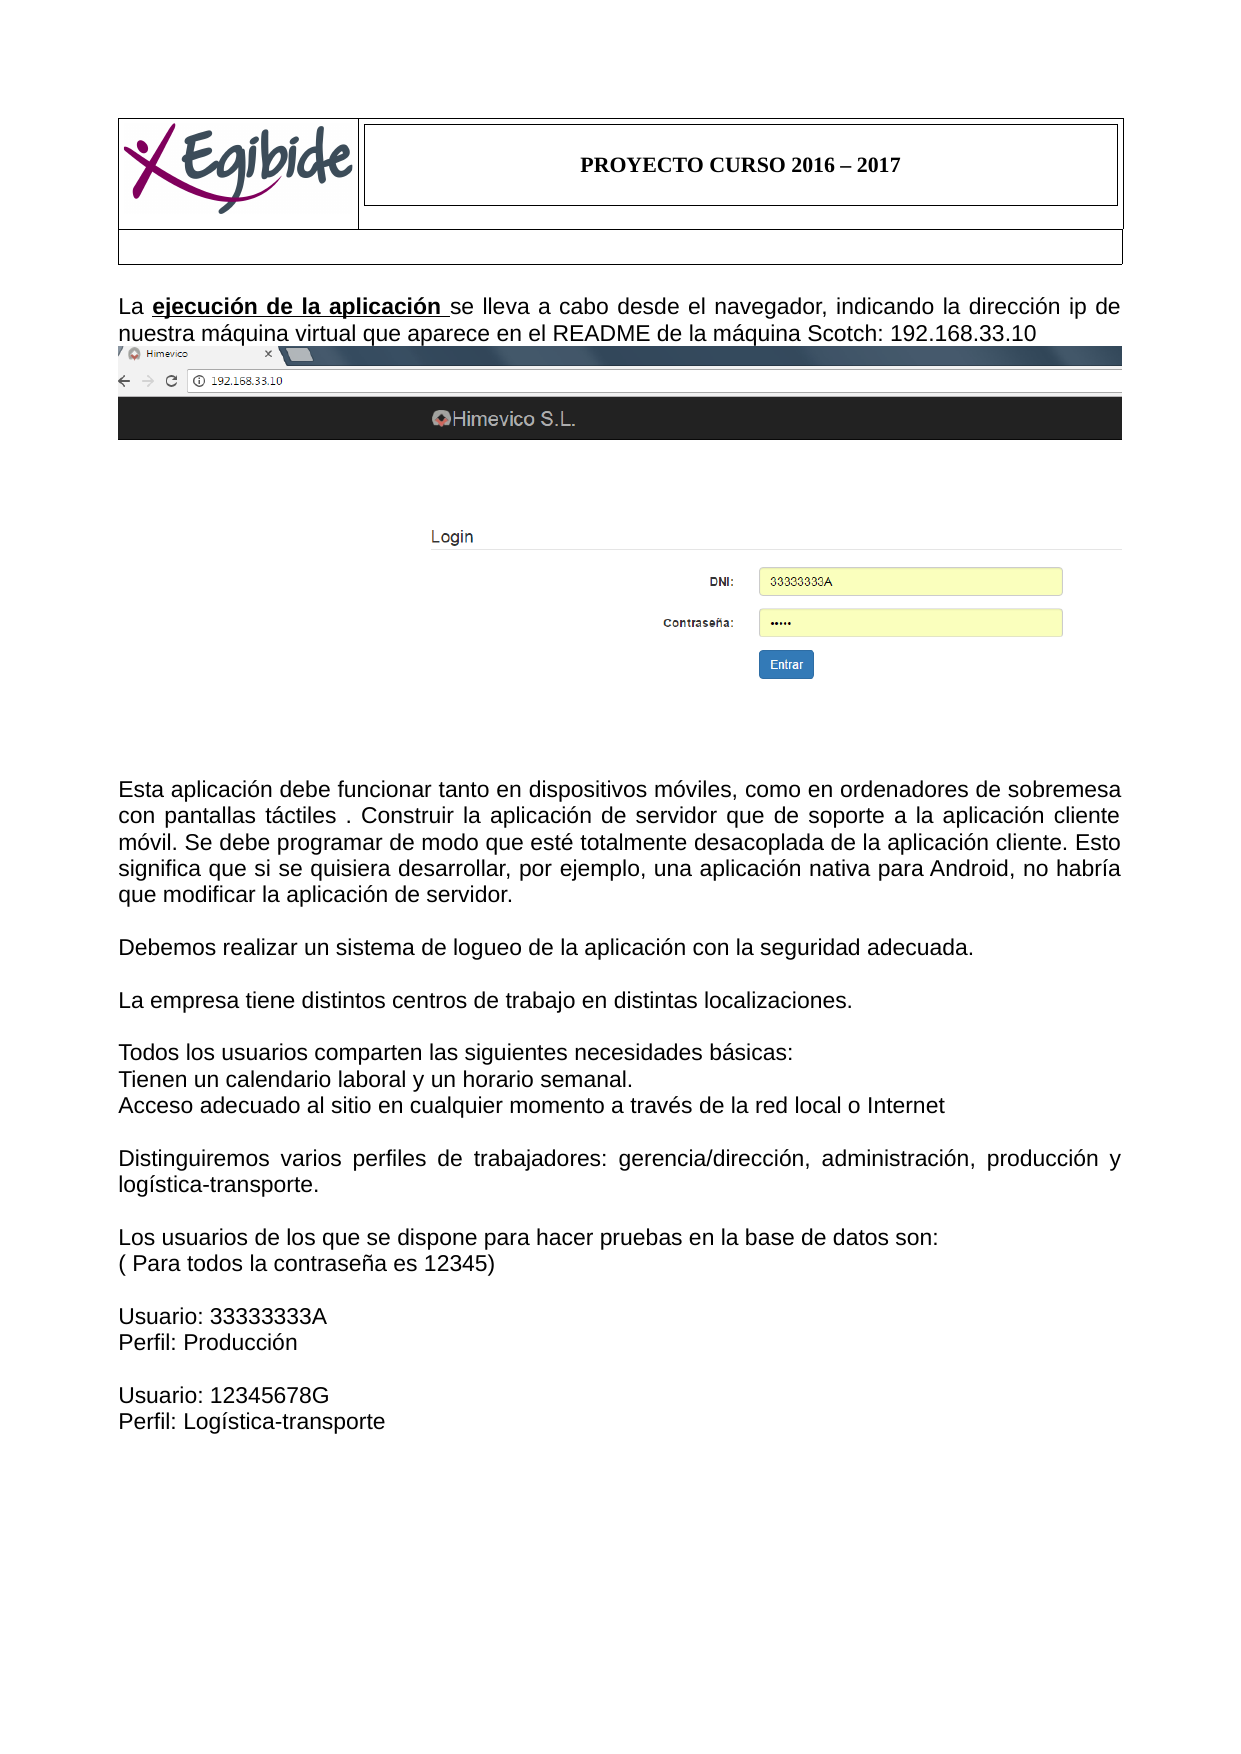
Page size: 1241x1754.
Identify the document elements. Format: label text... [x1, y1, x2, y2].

list Acceso adecuado al sitio en cualquier momento a través de la red local o Internet [81, 1092, 1122, 1118]
text Perfil: Logística-transporte [118, 1408, 1122, 1435]
text Usuario: 12345678G [118, 1382, 1122, 1408]
text Usuario: 33333333A [118, 1303, 1122, 1329]
list Distinguiremos varios perfiles de trabajadores: gerencia/dirección, administración, producción y logística-transporte. [81, 1145, 1122, 1197]
picture [123, 123, 353, 214]
list Todos los usuarios comparten las siguientes necesidades básicas: [81, 1039, 1122, 1066]
list La empresa tiene distintos centros de trabajo en distintas localizaciones. [81, 987, 1122, 1013]
text La ejecución de la aplicación se lleva a cabo desde el navegador, indicando la dirección ip de nuestra máquina virtual que aparece en el README de la máquina Scotch: 192.168.33.10 [118, 293, 1122, 346]
list Los usuarios de los que se dispone para hacer pruebas en la base de datos son: [81, 1224, 1122, 1250]
picture [118, 346, 1122, 724]
list ( Para todos la contraseña es 12345) [81, 1250, 1122, 1277]
list Esta aplicación debe funcionar tanto en dispositivos móviles, como en ordenadores de sobremesa con pantallas táctiles . Construir la aplicación de servidor que de soporte a la aplicación cliente móvil. Se debe programar de modo que esté totalmente desacoplada de la aplicación cliente. Esto significa que si se quisiera desarrollar, por ejemplo, una aplicación nativa para Android, no habría que modificar la aplicación de servidor. [81, 776, 1122, 908]
list Tienen un calendario laboral y un horario semanal. [81, 1066, 1122, 1092]
text Perfil: Producción [118, 1329, 1122, 1356]
list Debemos realizar un sistema de logueo de la aplicación con la seguridad adecuada. [81, 934, 1122, 960]
